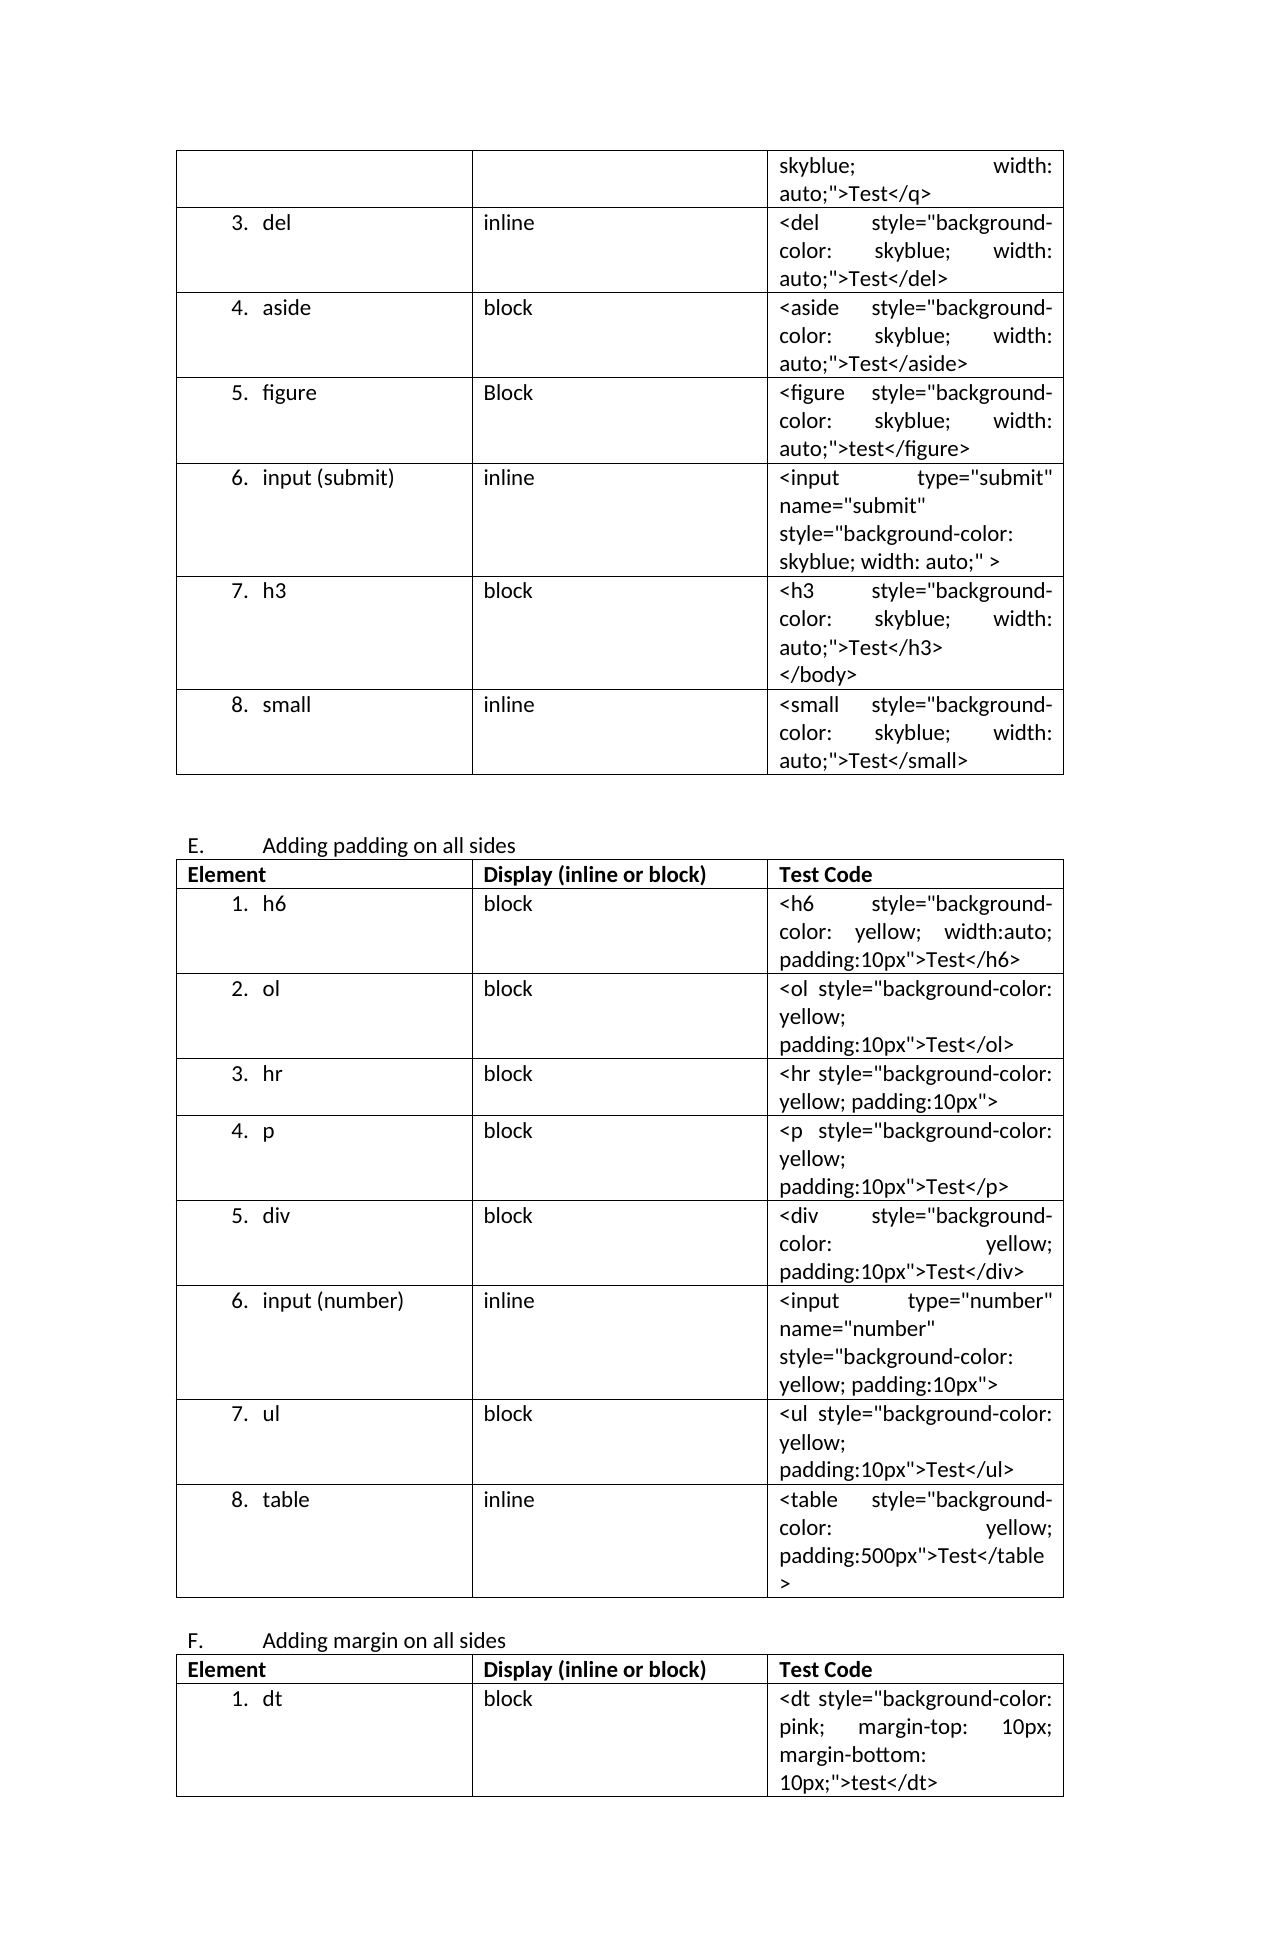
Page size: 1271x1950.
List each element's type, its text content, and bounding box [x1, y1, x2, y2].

table_cell div [177, 1201, 472, 1285]
table_cell q [177, 151, 472, 207]
list Adding margin on all sides [187, 1626, 1083, 1654]
table_header Test Code [1053, 1655, 1063, 1683]
table_cell p [177, 1116, 472, 1200]
table_cell inline [473, 1286, 767, 1398]
table_cell input (submit) [177, 464, 472, 576]
table_cell block [473, 1059, 767, 1115]
table_cell hr [177, 1059, 472, 1115]
table_header Element [177, 860, 187, 888]
table_cell block [473, 974, 767, 1058]
table_cell input (number) [177, 1286, 472, 1398]
table_cell ul [177, 1400, 472, 1484]
table_cell del [177, 208, 472, 292]
table_cell inline [473, 690, 767, 774]
table_header Test Code [768, 860, 779, 888]
table_cell table [177, 1485, 472, 1597]
table_cell figure [177, 378, 472, 462]
table_header Element [177, 1655, 187, 1683]
list Adding padding on all sides [187, 831, 1083, 859]
table_cell block [473, 889, 767, 973]
table_cell inline [473, 208, 767, 292]
table_cell h3 [177, 577, 472, 689]
table_cell Block [473, 378, 767, 462]
table_cell inline [473, 1485, 767, 1597]
table_cell ol [177, 974, 472, 1058]
table_cell inline [473, 151, 767, 207]
table_cell inline [473, 464, 767, 576]
table_cell block [473, 1400, 767, 1484]
table_cell block [473, 1116, 767, 1200]
table_header Element [461, 1655, 472, 1683]
table_cell small [177, 690, 472, 774]
table_cell block [473, 577, 767, 689]
table_cell block [473, 1684, 767, 1796]
table_cell block [473, 1201, 767, 1285]
table_cell h6 [177, 889, 472, 973]
table_header Element [461, 860, 472, 888]
table_cell dt [177, 1684, 472, 1796]
table_cell block [473, 293, 767, 377]
table_header Test Code [768, 1655, 779, 1683]
table_cell aside [177, 293, 472, 377]
table_header Test Code [1053, 860, 1063, 888]
